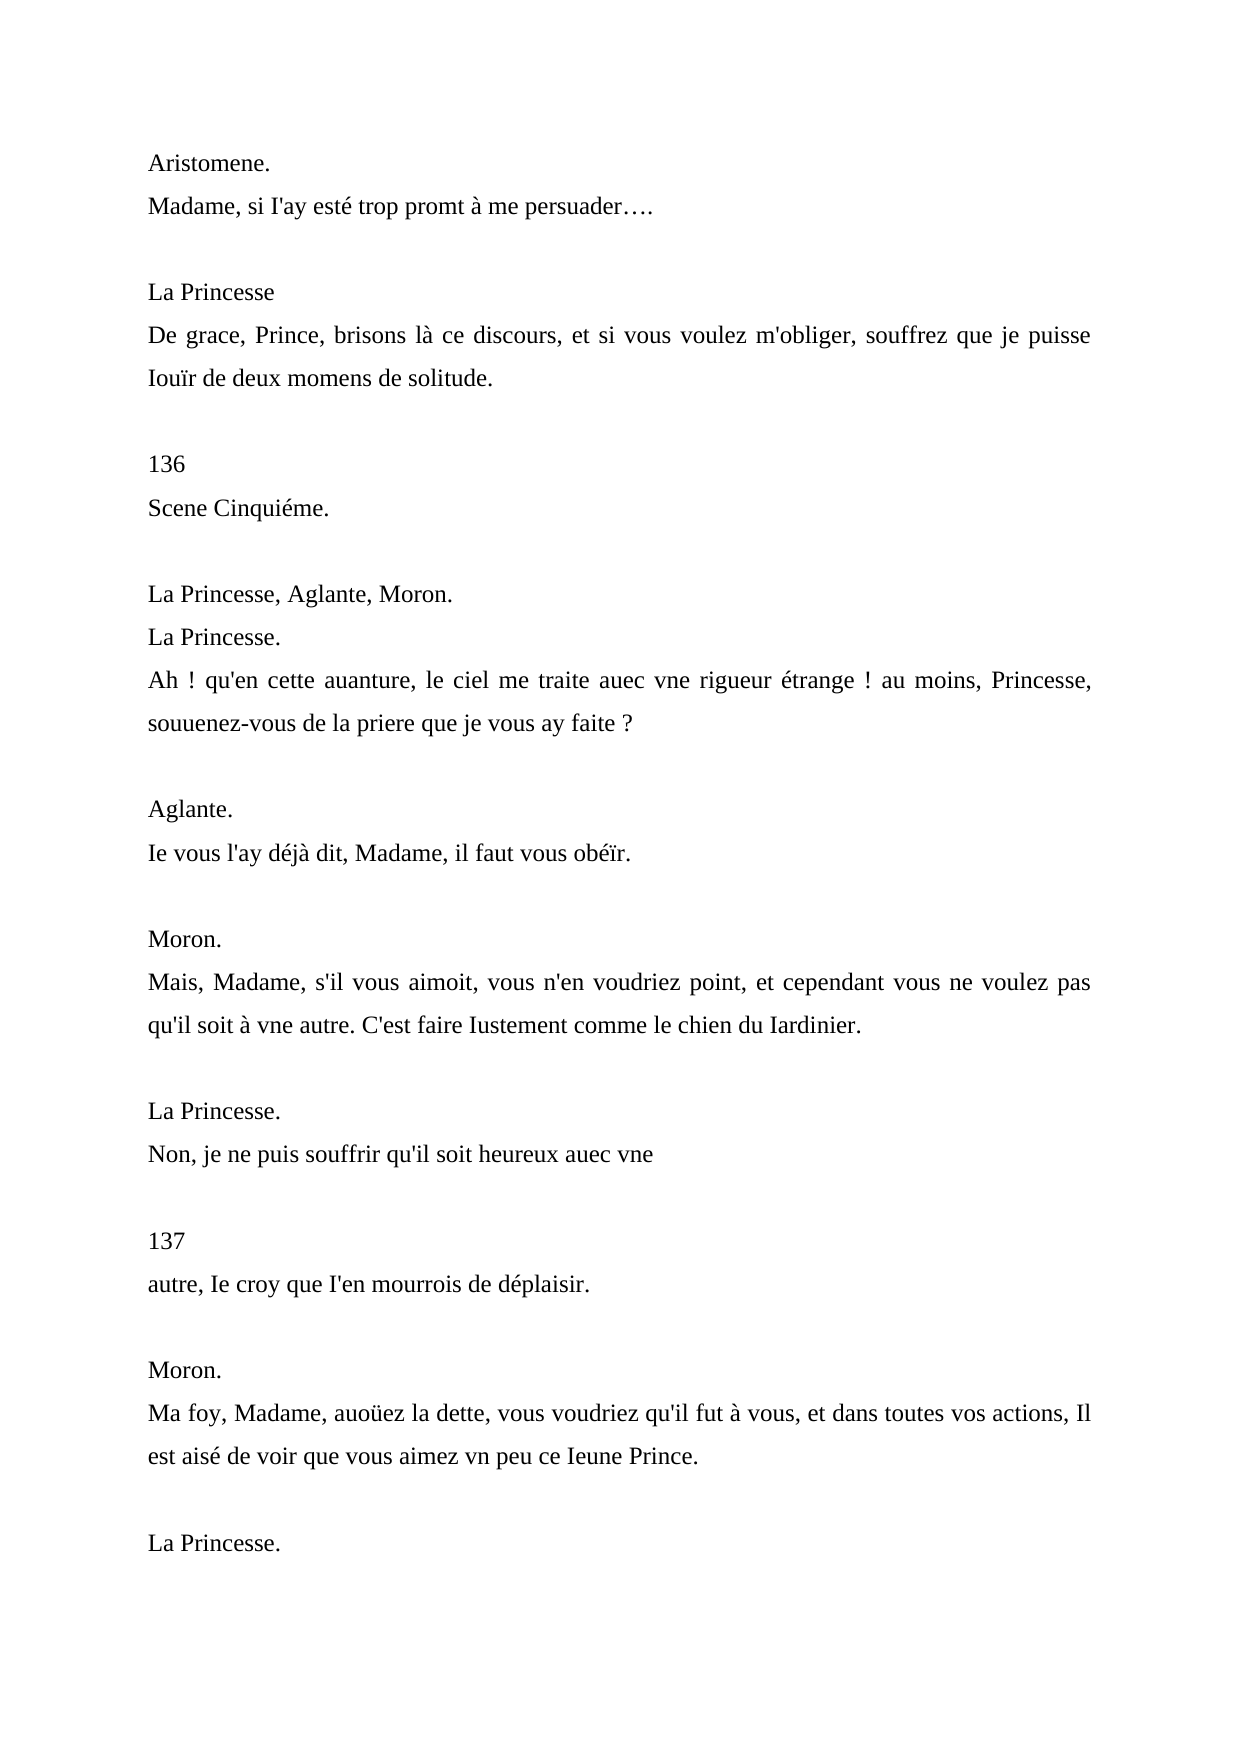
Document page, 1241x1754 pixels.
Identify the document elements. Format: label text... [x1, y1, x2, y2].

text autre, Ie croy que I'en mourrois de déplaisir. [148, 1269, 1093, 1298]
text Ie vous l'ay déjà dit, Madame, il faut vous obéïr. [148, 838, 1093, 866]
text Moron. [148, 924, 1093, 953]
text La Princesse. [148, 1528, 1093, 1556]
text 136 [148, 449, 1093, 478]
text Ah ! qu'en cette auanture, le ciel me traite auec vne rigueur étrange ! au moins, Princesse, souuenez-vous de la priere que je vous ay faite ? [148, 665, 1093, 737]
text Scene Cinquiéme. [148, 493, 1093, 521]
text La Princesse. [148, 622, 1093, 651]
text La Princesse. [148, 1096, 1093, 1125]
text Aristomene. [148, 148, 1093, 176]
text Moron. [148, 1355, 1093, 1384]
text La Princesse, Aglante, Moron. [148, 579, 1093, 608]
text Mais, Madame, s'il vous aimoit, vous n'en voudriez point, et cependant vous ne voulez pas qu'il soit à vne autre. C'est faire Iustement comme le chien du Iardinier. [148, 967, 1093, 1039]
text Ma foy, Madame, auoüez la dette, vous voudriez qu'il fut à vous, et dans toutes vos actions, Il est aisé de voir que vous aimez vn peu ce Ieune Prince. [148, 1398, 1093, 1470]
text Aglante. [148, 794, 1093, 823]
text La Princesse [148, 277, 1093, 306]
text Non, je ne puis souffrir qu'il soit heureux auec vne [148, 1139, 1093, 1168]
text Madame, si I'ay esté trop promt à me persuader…. [148, 191, 1093, 219]
text 137 [148, 1226, 1093, 1254]
text De grace, Prince, brisons là ce discours, et si vous voulez m'obliger, souffrez que je puisse Iouïr de deux momens de solitude. [148, 320, 1093, 392]
